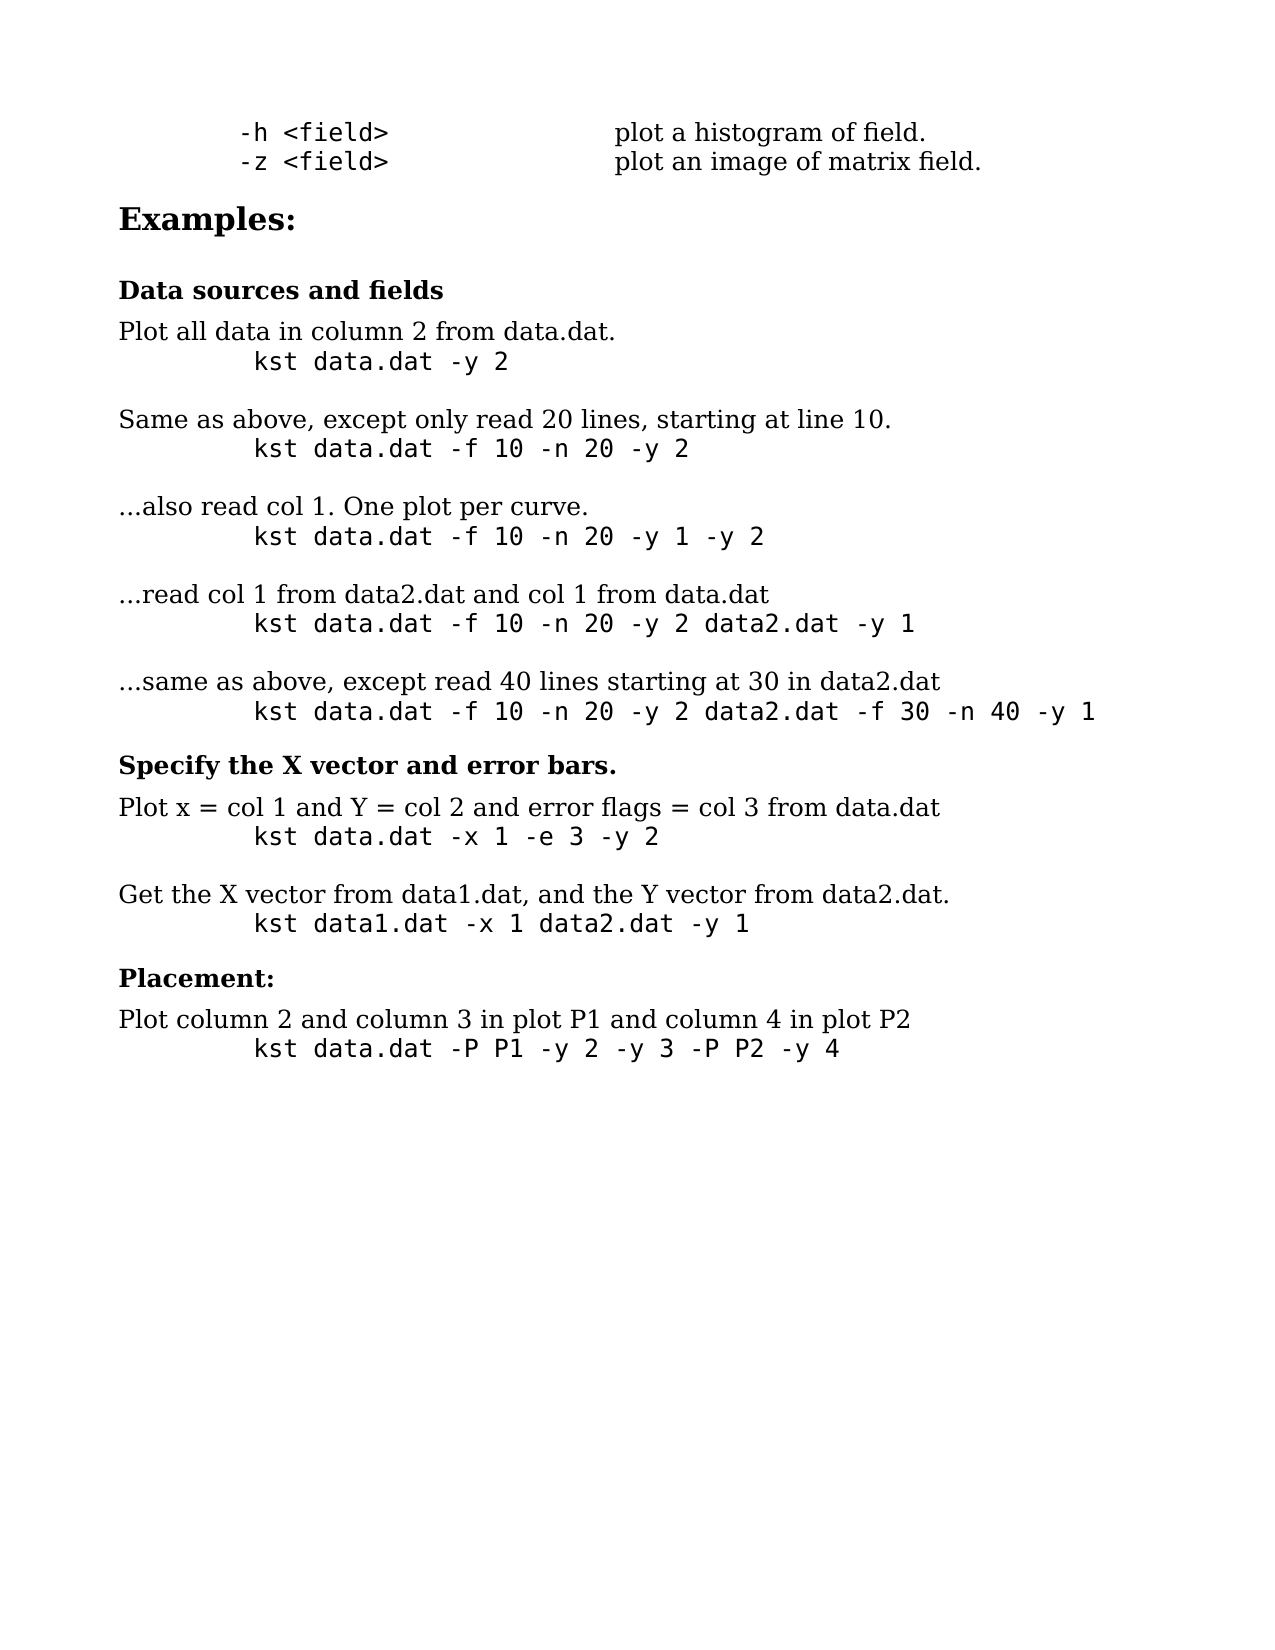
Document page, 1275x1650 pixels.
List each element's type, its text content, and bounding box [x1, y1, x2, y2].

text -z <field> plot an image of matrix field. [148, 147, 1157, 176]
text kst data.dat -f 10 -n 20 -y 2 data2.dat -f 30 -n 40 -y 1 [148, 697, 1157, 726]
subtitle Data sources and fields [118, 276, 1157, 305]
text kst data.dat -f 10 -n 20 -y 1 -y 2 [148, 522, 1157, 551]
text Same as above, except only read 20 lines, starting at line 10. [118, 405, 1157, 434]
text kst data.dat -P P1 -y 2 -y 3 -P P2 -y 4 [148, 1035, 1157, 1064]
text ...also read col 1. One plot per curve. [118, 493, 1157, 522]
text kst data.dat -y 2 [148, 347, 1157, 376]
subtitle Placement: [118, 964, 1157, 993]
text kst data.dat -f 10 -n 20 -y 2 data2.dat -y 1 [148, 609, 1157, 638]
text Plot column 2 and column 3 in plot P1 and column 4 in plot P2 [118, 1006, 1157, 1035]
text Plot x = col 1 and Y = col 2 and error flags = col 3 from data.dat [118, 793, 1157, 822]
text ...read col 1 from data2.dat and col 1 from data.dat [118, 580, 1157, 609]
text Plot all data in column 2 from data.dat. [118, 318, 1157, 347]
text -h <field> plot a histogram of field. [148, 118, 1157, 147]
text ...same as above, except read 40 lines starting at 30 in data2.dat [118, 668, 1157, 697]
subtitle Specify the X vector and error bars. [118, 751, 1157, 780]
text Get the X vector from data1.dat, and the Y vector from data2.dat. [118, 880, 1157, 909]
text kst data.dat -f 10 -n 20 -y 2 [148, 434, 1157, 463]
text kst data.dat -x 1 -e 3 -y 2 [148, 822, 1157, 851]
subtitle Examples: [118, 201, 1157, 238]
text kst data1.dat -x 1 data2.dat -y 1 [148, 909, 1157, 939]
